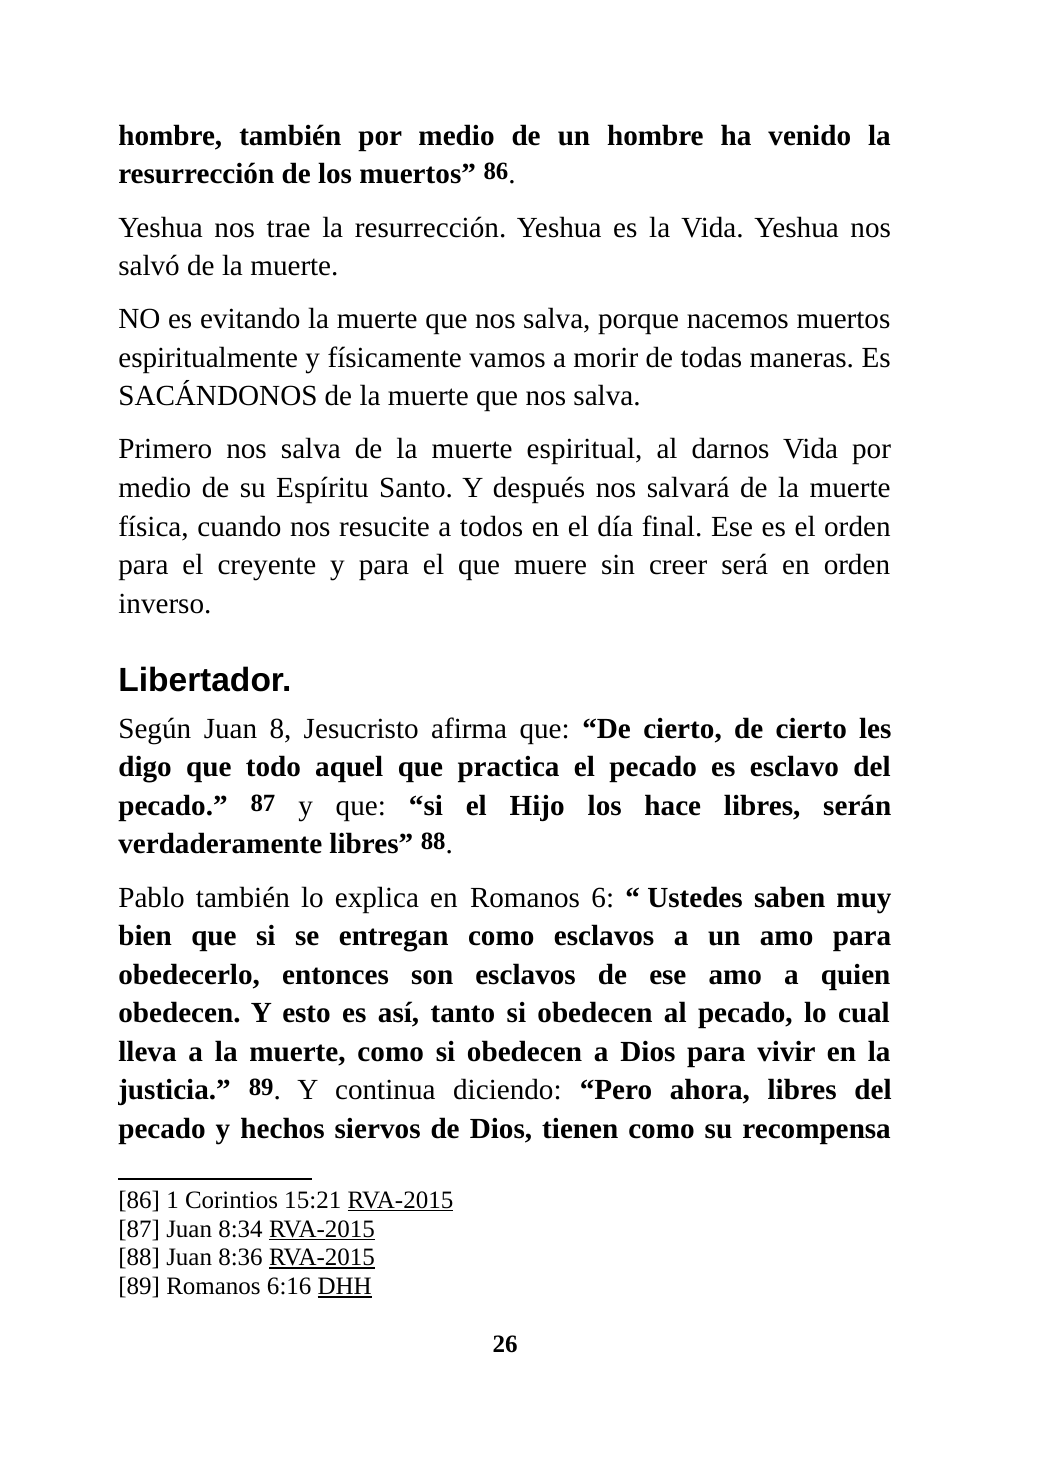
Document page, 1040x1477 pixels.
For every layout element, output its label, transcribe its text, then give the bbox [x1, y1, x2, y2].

text hombre, también por medio de un hombre ha venido la resurrección de los muertos” . [118, 118, 892, 190]
text Juan 8:34 RVA-2015 [118, 1214, 892, 1242]
text 1 Corintios 15:21 RVA-2015 [118, 1185, 892, 1214]
text Juan 8:36 RVA-2015 [118, 1242, 892, 1271]
text Romanos 6:16 DHH [118, 1271, 892, 1300]
text NO es evitando la muerte que nos salva, porque nacemos muertos espiritualmente y físicamente vamos a morir de todas maneras. Es SACÁNDONOS de la muerte que nos salva. [118, 301, 892, 412]
text Primero nos salva de la muerte espiritual, al darnos Vida por medio de su Espíritu Santo. Y después nos salvará de la muerte física, cuando nos resucite a todos en el día final. Ese es el orden para el creyente y para el que muere sin creer será en orden inverso. [118, 432, 892, 619]
text Según Juan 8, Jesucristo afirma que: “De cierto, de cierto les digo que todo aquel que practica el pecado es esclavo del pecado.” y que: “si el Hijo los hace libres, serán verdaderamente libres” . [118, 711, 892, 860]
text Yeshua nos trae la resurrección. Yeshua es la Vida. Yeshua nos salvó de la muerte. [118, 210, 892, 282]
text Pablo también lo explica en Romanos 6: “ Ustedes saben muy bien que si se entregan como esclavos a un amo para obedecerlo, entonces son esclavos de ese amo a quien obedecen. Y esto es así, tanto si obedecen al pecado, lo cual lleva a la muerte, como si obedecen a Dios para vivir en la justicia.” . Y continua diciendo: “Pero ahora, libres del pecado y hechos siervos de Dios, tienen como su recompensa [118, 880, 892, 1144]
subtitle Libertador. [118, 660, 892, 698]
